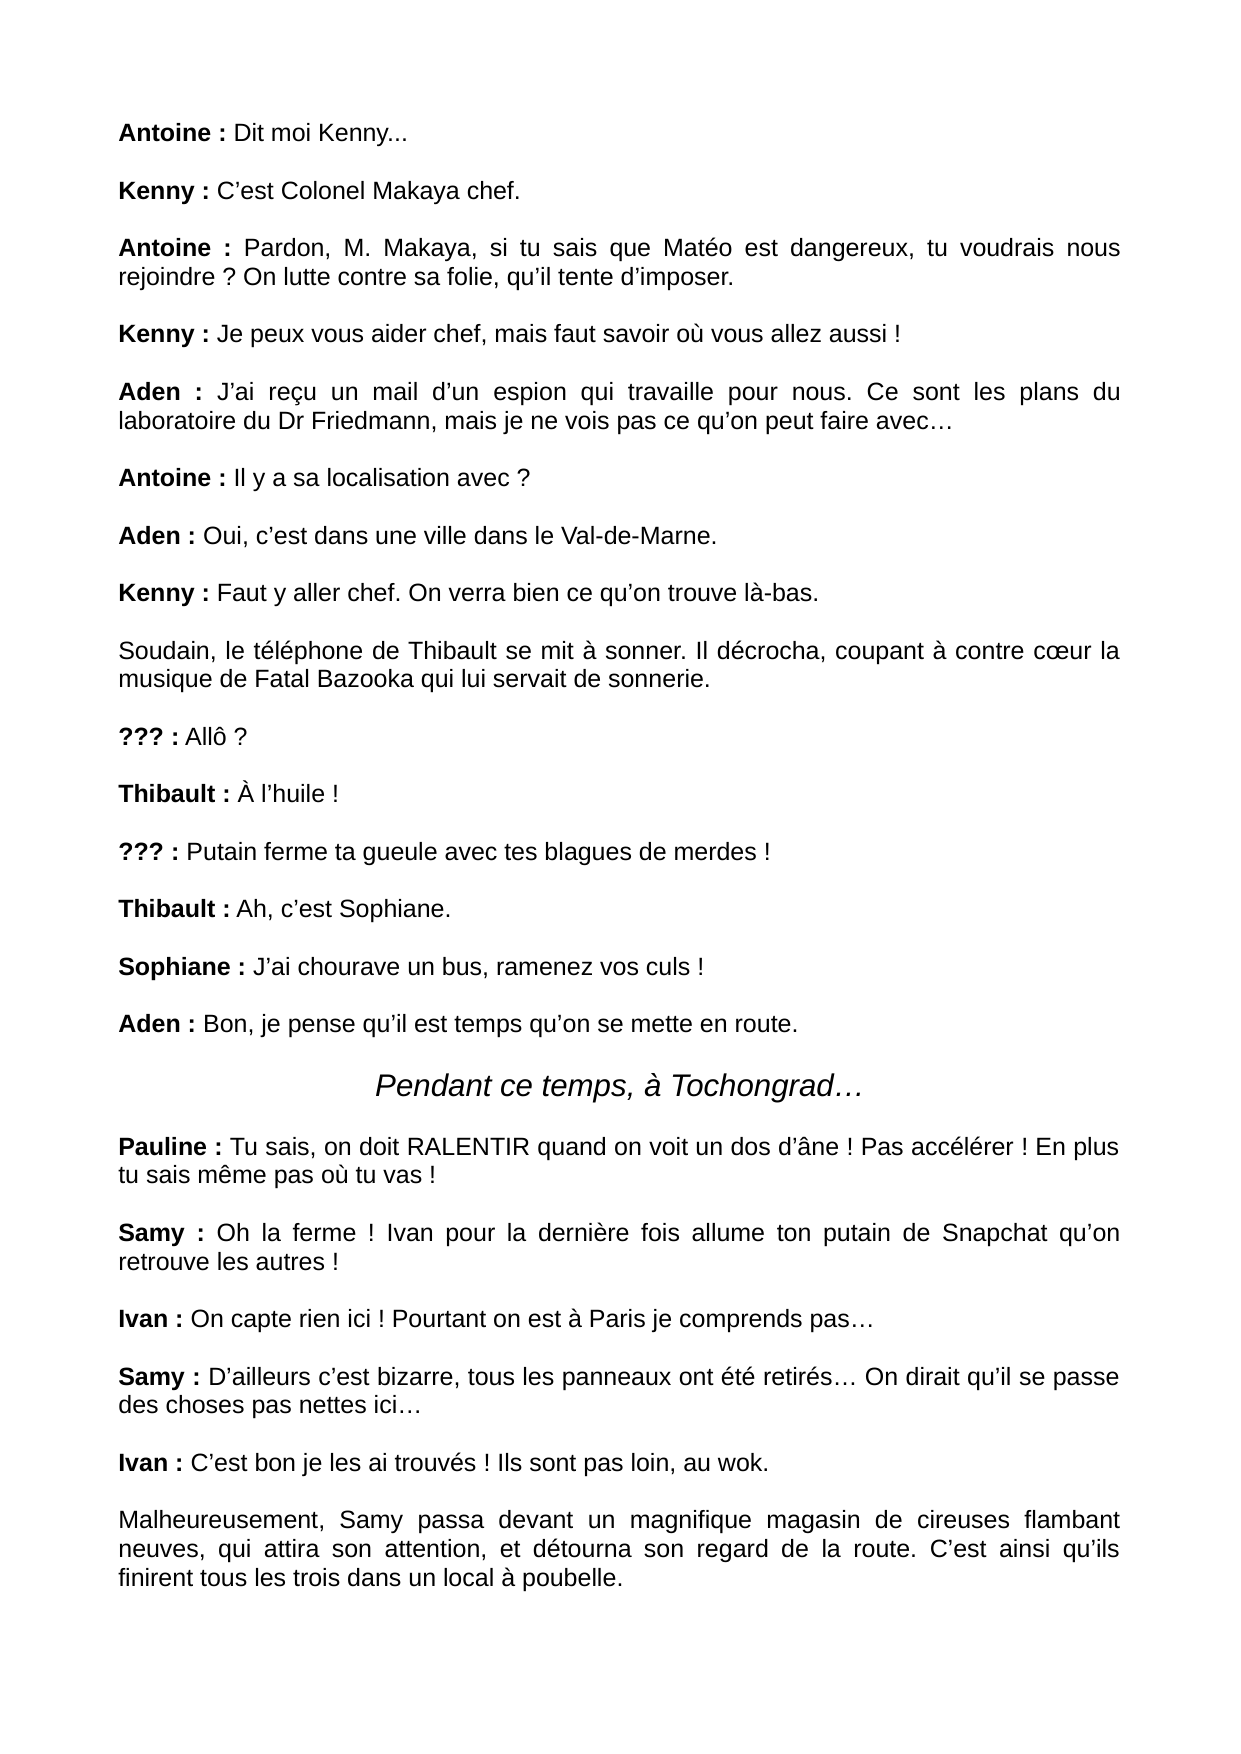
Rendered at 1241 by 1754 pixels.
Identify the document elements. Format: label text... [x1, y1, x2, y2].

text Soudain, le téléphone de Thibault se mit à sonner. Il décrocha, coupant à contre cœur la musique de Fatal Bazooka qui lui servait de sonnerie. [118, 636, 1122, 693]
text Kenny : C’est Colonel Makaya chef. [118, 176, 1122, 204]
text Ivan : On capte rien ici ! Pourtant on est à Paris je comprends pas… [118, 1304, 1122, 1333]
text Samy : D’ailleurs c’est bizarre, tous les panneaux ont été retirés… On dirait qu’il se passe des choses pas nettes ici… [118, 1362, 1122, 1419]
text Aden : J’ai reçu un mail d’un espion qui travaille pour nous. Ce sont les plans du laboratoire du Dr Friedmann, mais je ne vois pas ce qu’on peut faire avec… [118, 377, 1122, 434]
text Aden : Oui, c’est dans une ville dans le Val-de-Marne. [118, 521, 1122, 549]
text ??? : Allô ? [118, 722, 1122, 751]
text Kenny : Faut y aller chef. On verra bien ce qu’on trouve là-bas. [118, 578, 1122, 607]
text Thibault : À l’huile ! [118, 779, 1122, 808]
text Sophiane : J’ai chourave un bus, ramenez vos culs ! [118, 952, 1122, 981]
text Antoine : Dit moi Kenny... [118, 118, 1122, 147]
text Samy : Oh la ferme ! Ivan pour la dernière fois allume ton putain de Snapchat qu’on retrouve les autres ! [118, 1218, 1122, 1275]
text Antoine : Il y a sa localisation avec ? [118, 463, 1122, 492]
text Antoine : Pardon, M. Makaya, si tu sais que Matéo est dangereux, tu voudrais nous rejoindre ? On lutte contre sa folie, qu’il tente d’imposer. [118, 233, 1122, 291]
text Pauline : Tu sais, on doit RALENTIR quand on voit un dos d’âne ! Pas accélérer ! En plus tu sais même pas où tu vas ! [118, 1132, 1122, 1189]
text Thibault : Ah, c’est Sophiane. [118, 894, 1122, 923]
text Pendant ce temps, à Tochongrad… [118, 1067, 1122, 1103]
text ??? : Putain ferme ta gueule avec tes blagues de merdes ! [118, 837, 1122, 866]
text Ivan : C’est bon je les ai trouvés ! Ils sont pas loin, au wok. [118, 1448, 1122, 1477]
text Malheureusement, Samy passa devant un magnifique magasin de cireuses flambant neuves, qui attira son attention, et détourna son regard de la route. C’est ainsi qu’ils finirent tous les trois dans un local à poubelle. [118, 1505, 1122, 1592]
text Kenny : Je peux vous aider chef, mais faut savoir où vous allez aussi ! [118, 319, 1122, 348]
text Aden : Bon, je pense qu’il est temps qu’on se mette en route. [118, 1009, 1122, 1038]
